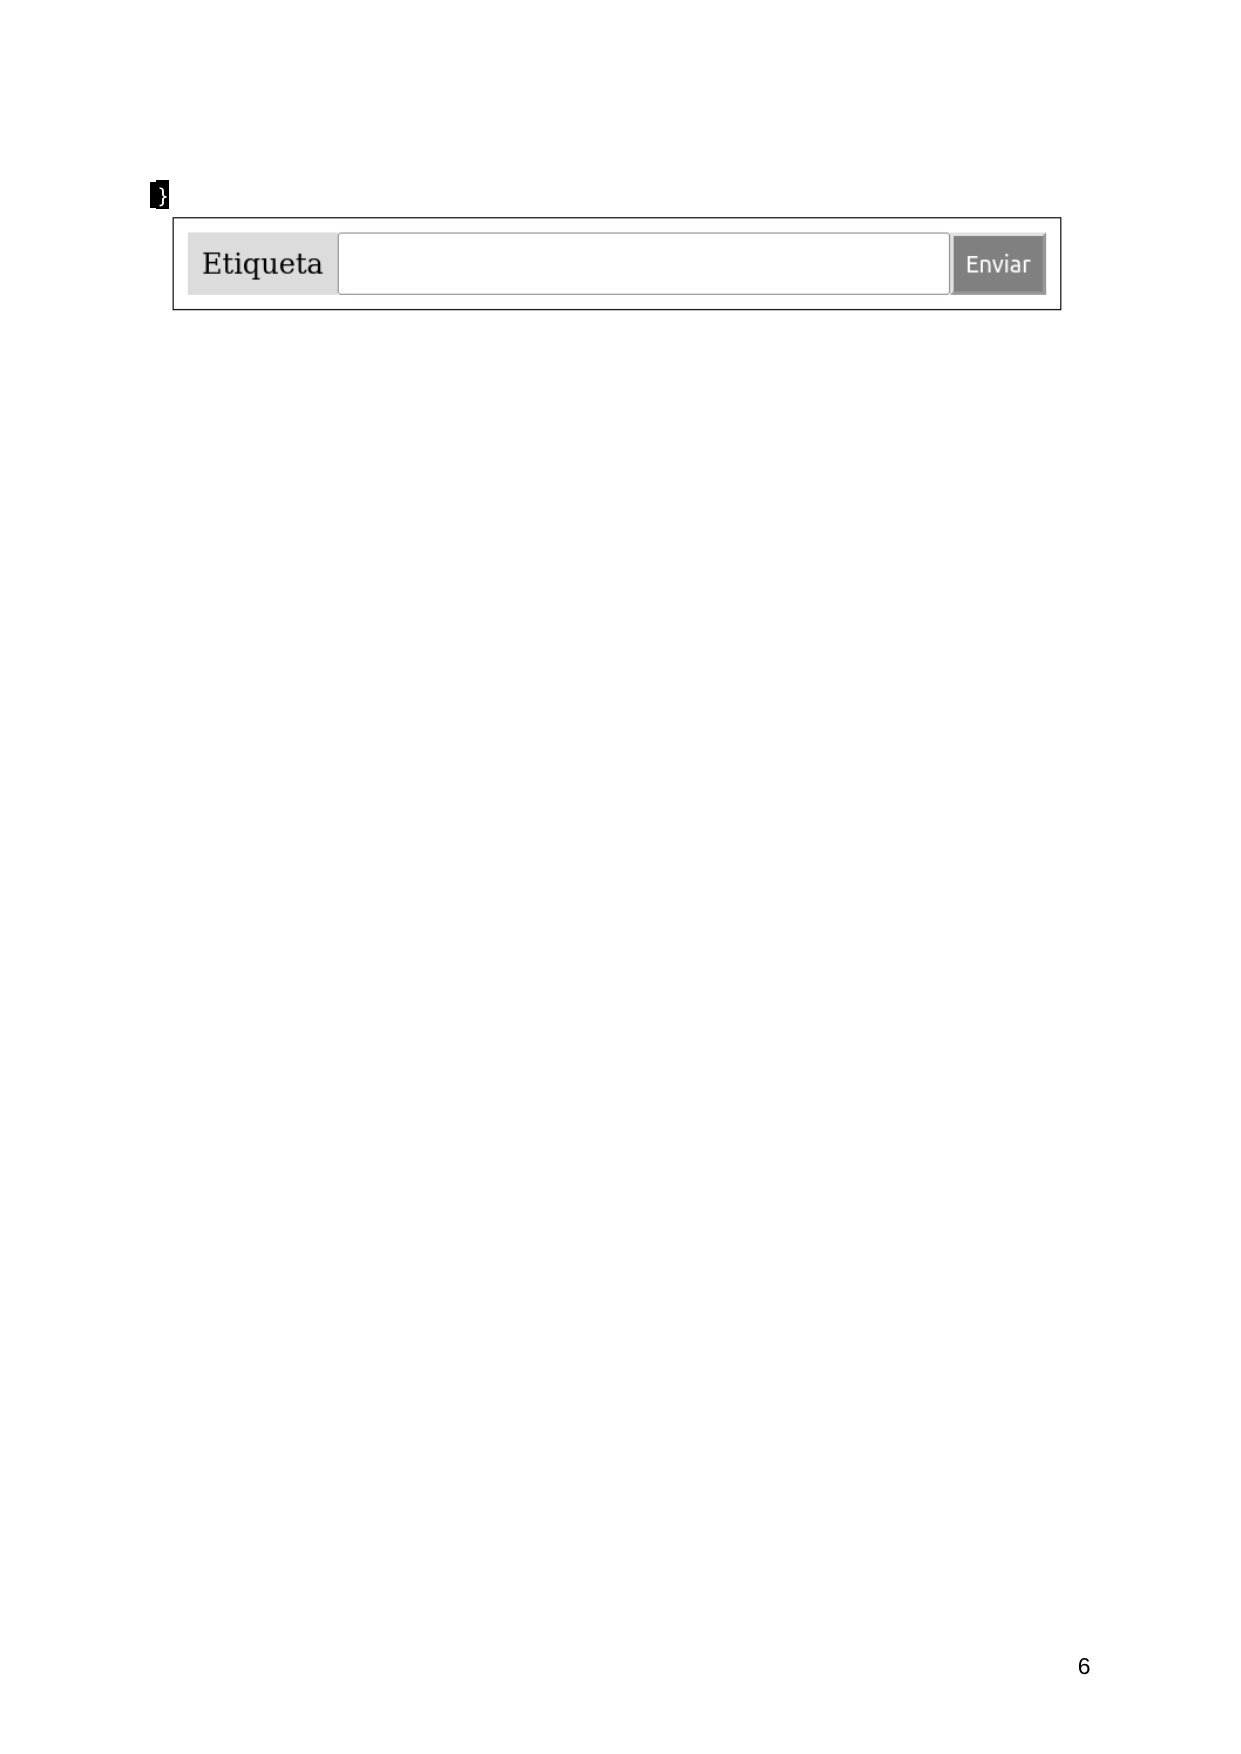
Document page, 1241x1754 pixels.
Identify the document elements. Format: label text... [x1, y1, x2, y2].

picture [168, 209, 1072, 315]
text } [150, 180, 1090, 209]
